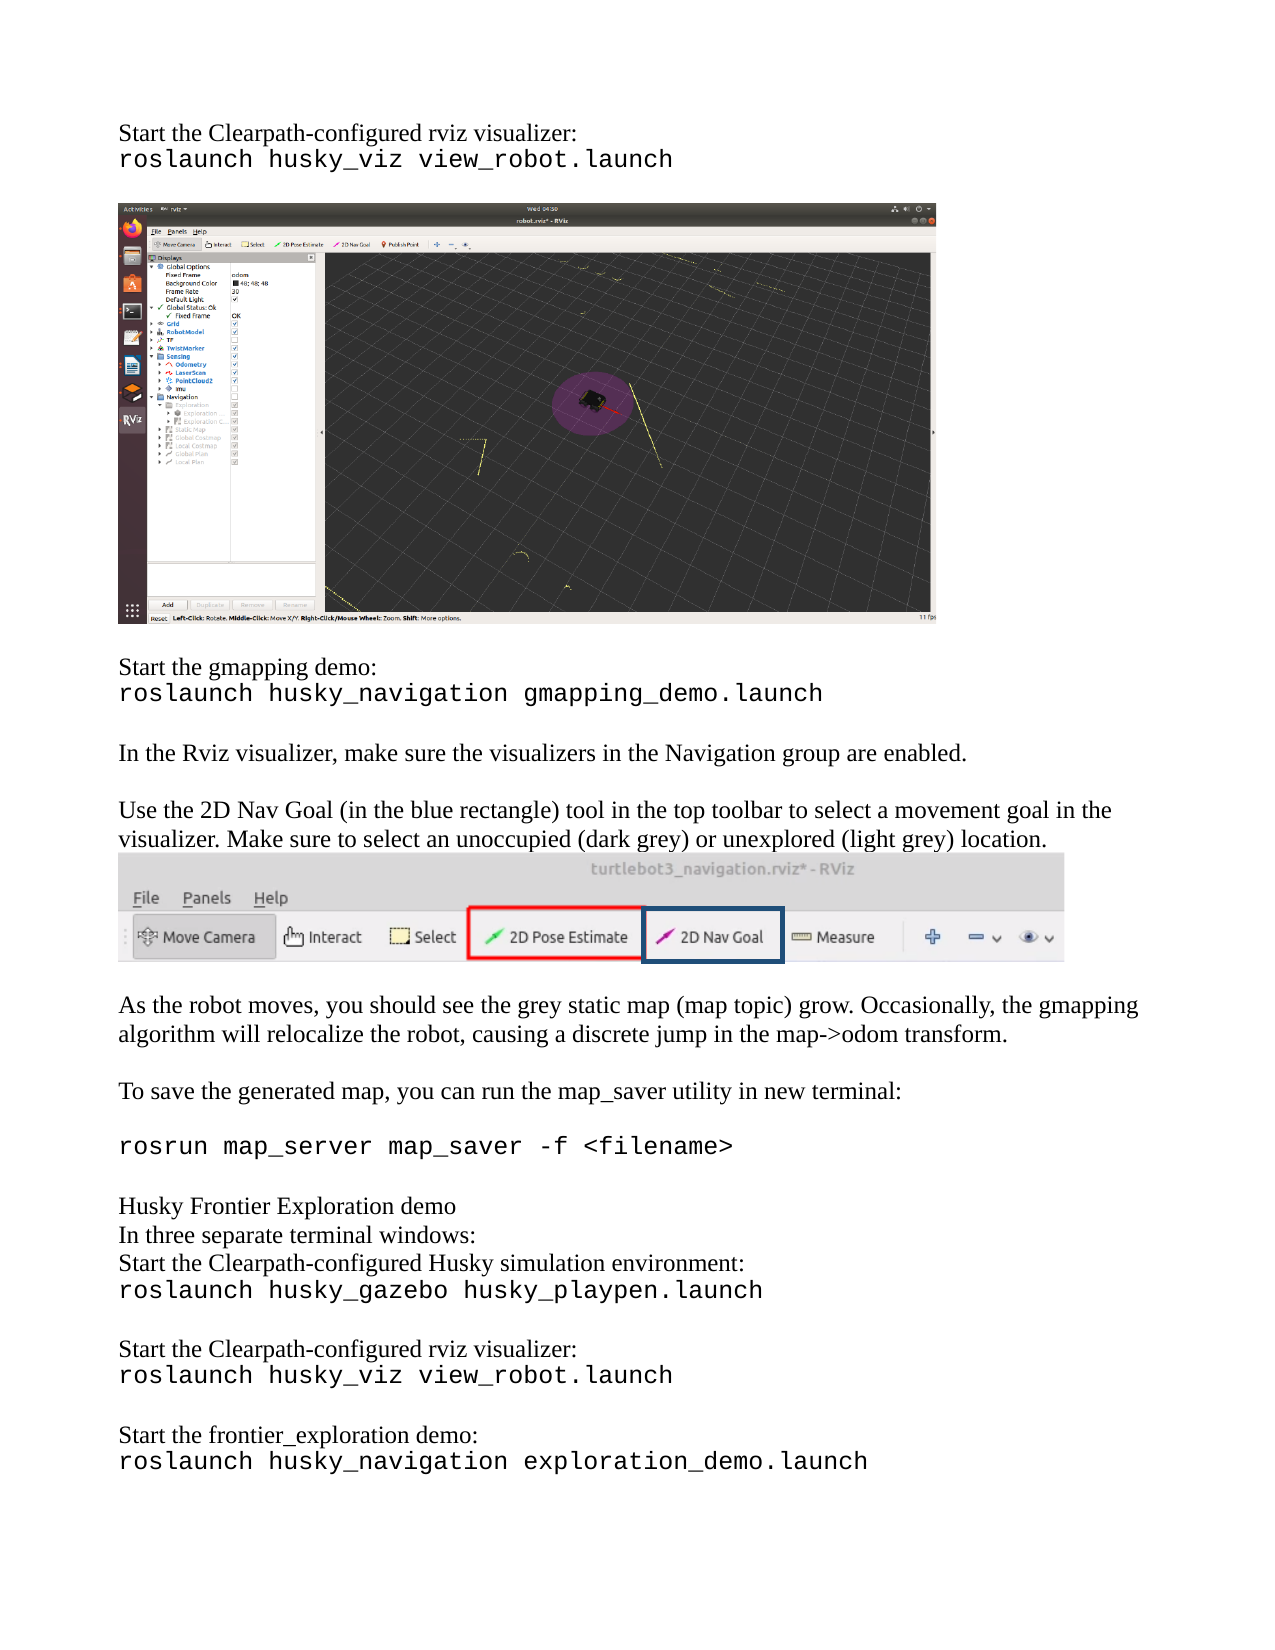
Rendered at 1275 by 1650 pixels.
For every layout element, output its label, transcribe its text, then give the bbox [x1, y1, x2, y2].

text roslaunch husky_viz view_robot.launch [118, 1363, 1157, 1391]
text To save the generated map, you can run the map_saver utility in new terminal: [118, 1076, 1157, 1105]
text In three separate terminal windows: [118, 1220, 1157, 1248]
text In the Rviz visualizer, make sure the visualizers in the Navigation group are enabled. [118, 738, 1157, 767]
text Start the Clearpath-configured rviz visualizer: [118, 118, 1157, 147]
text Start the gmapping demo: [118, 652, 1157, 681]
text roslaunch husky_navigation exploration_demo.launch [118, 1449, 1157, 1477]
text Start the Clearpath-configured Husky simulation environment: [118, 1248, 1157, 1277]
text Start the frontier_exploration demo: [118, 1420, 1157, 1449]
picture [118, 203, 937, 624]
text Use the 2D Nav Goal (in the blue rectangle) tool in the top toolbar to select a movement goal in the visualizer. Make sure to select an unoccupied (dark grey) or unexplored (light grey) location. [118, 795, 1157, 853]
picture [646, 911, 780, 959]
text roslaunch husky_navigation gmapping_demo.launch [118, 681, 1157, 709]
text roslaunch husky_viz view_robot.launch [118, 147, 1157, 175]
text rosrun map_server map_saver -f <filename> [118, 1134, 1157, 1162]
text Start the Clearpath-configured rviz visualizer: [118, 1334, 1157, 1363]
text roslaunch husky_gazebo husky_playpen.launch [118, 1277, 1157, 1306]
text Husky Frontier Exploration demo [118, 1191, 1157, 1220]
text As the robot moves, you should see the grey static map (map topic) grow. Occasionally, the gmapping algorithm will relocalize the robot, causing a discrete jump in the map->odom transform. [118, 990, 1157, 1048]
picture [118, 852, 1065, 962]
